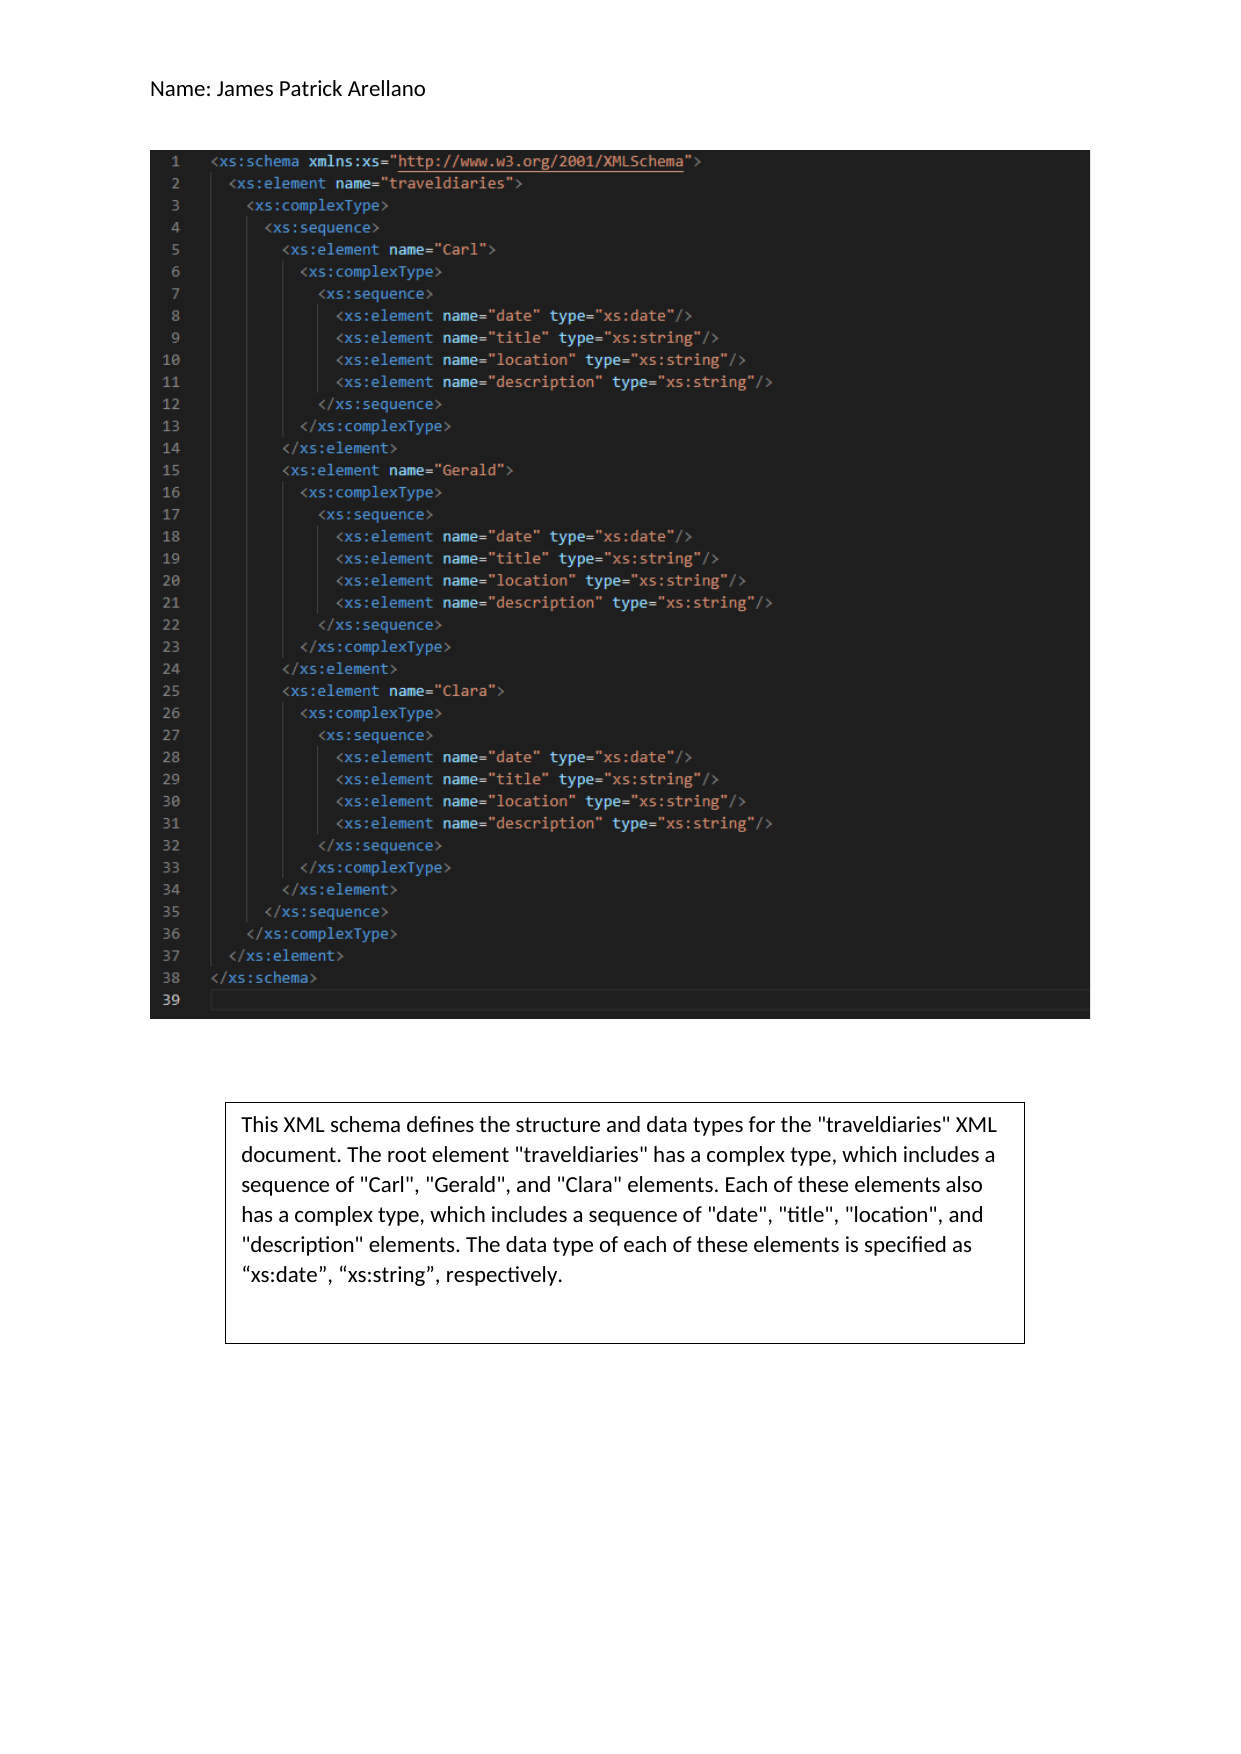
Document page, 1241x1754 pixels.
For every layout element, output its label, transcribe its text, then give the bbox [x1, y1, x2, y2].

text This XML schema defines the structure and data types for the "traveldiaries" XML document. The root element "traveldiaries" has a complex type, which includes a sequence of "Carl", "Gerald", and "Clara" elements. Each of these elements also has a complex type, which includes a sequence of "date", "title", "location", and "description" elements. The data type of each of these elements is specified as “xs:date”, “xs:string”, respectively. [241, 1111, 1009, 1288]
